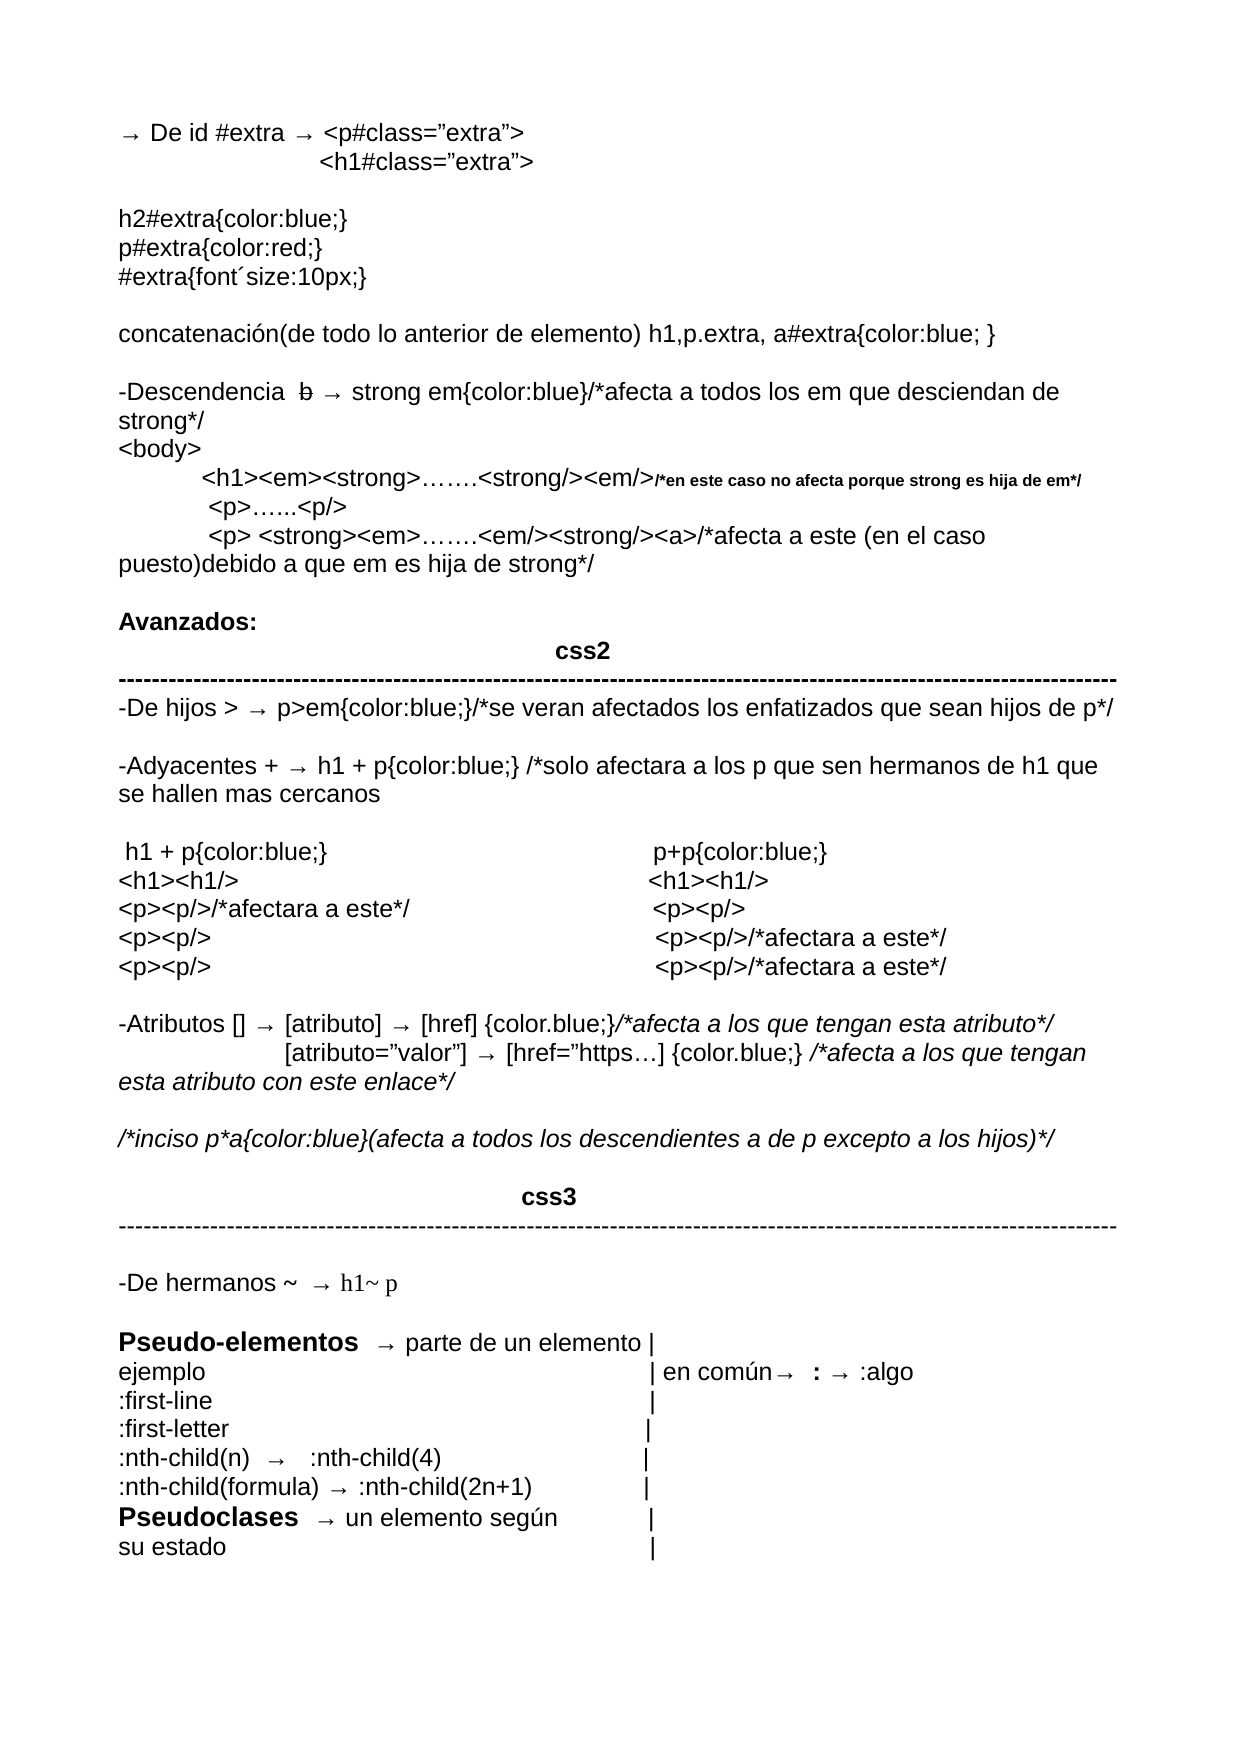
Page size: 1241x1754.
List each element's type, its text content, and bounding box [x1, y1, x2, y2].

text h1 + p{color:blue;} p+p{color:blue;} [118, 837, 1122, 866]
text <p><p/> <p><p/>/*afectara a este*/ [118, 923, 1122, 952]
text su estado | [118, 1532, 1122, 1561]
text ------------------------------------------------------------------------------------------------------------------------ [118, 1211, 1122, 1239]
text Pseudo-elementos → parte de un elemento | [118, 1326, 1122, 1357]
text -Atributos [] → [atributo] → [href] {color.blue;}/*afecta a los que tengan esta atributo*/ [118, 1009, 1122, 1038]
text ejemplo | en común→ : → :algo [118, 1357, 1122, 1386]
text -Adyacentes + → h1 + p{color:blue;} /*solo afectara a los p que sen hermanos de h1 que se hallen mas cercanos [118, 751, 1122, 808]
text <h1><h1/> <h1><h1/> [118, 866, 1122, 894]
text <p><p/>/*afectara a este*/ <p><p/> [118, 894, 1122, 923]
text → De id #extra → <p#class=”extra”> [118, 118, 1122, 147]
text <body> [118, 434, 1122, 463]
text h2#extra{color:blue;} [118, 204, 1122, 233]
text p#extra{color:red;} [118, 233, 1122, 262]
text <h1><em><strong>…….<strong/><em/>/*en este caso no afecta porque strong es hija de em*/ [118, 463, 1122, 492]
text #extra{font´size:10px;} [118, 262, 1122, 291]
text :first-letter | [118, 1414, 1122, 1443]
text :nth-child(formula) → :nth-child(2n+1) | [118, 1472, 1122, 1501]
text concatenación(de todo lo anterior de elemento) h1,p.extra, a#extra{color:blue; } [118, 319, 1122, 348]
text /*inciso p*a{color:blue}(afecta a todos los descendientes a de p excepto a los hijos)*/ [118, 1124, 1122, 1153]
text css2 [118, 636, 1122, 664]
text -De hermanos ~ → h1~ p [118, 1268, 1122, 1297]
text -De hijos > → p>em{color:blue;}/*se veran afectados los enfatizados que sean hijos de p*/ [118, 693, 1122, 722]
text ------------------------------------------------------------------------------------------------------------------------ [118, 664, 1122, 693]
text Pseudoclases → un elemento según | [118, 1501, 1122, 1532]
text <h1#class=”extra”> [118, 147, 1122, 176]
text <p> <strong><em>…….<em/><strong/><a>/*afecta a este (en el caso puesto)debido a que em es hija de strong*/ [118, 521, 1122, 578]
text :first-line | [118, 1386, 1122, 1414]
text <p>…...<p/> [118, 492, 1122, 521]
text <p><p/> <p><p/>/*afectara a este*/ [118, 952, 1122, 981]
text [atributo=”valor”] → [href=”https…] {color.blue;} /*afecta a los que tengan esta atributo con este enlace*/ [118, 1038, 1122, 1096]
text Avanzados: [118, 607, 1122, 636]
text -Descendencia b → strong em{color:blue}/*afecta a todos los em que desciendan de strong*/ [118, 377, 1122, 434]
text :nth-child(n) → :nth-child(4) | [118, 1443, 1122, 1472]
text css3 [118, 1182, 1122, 1211]
